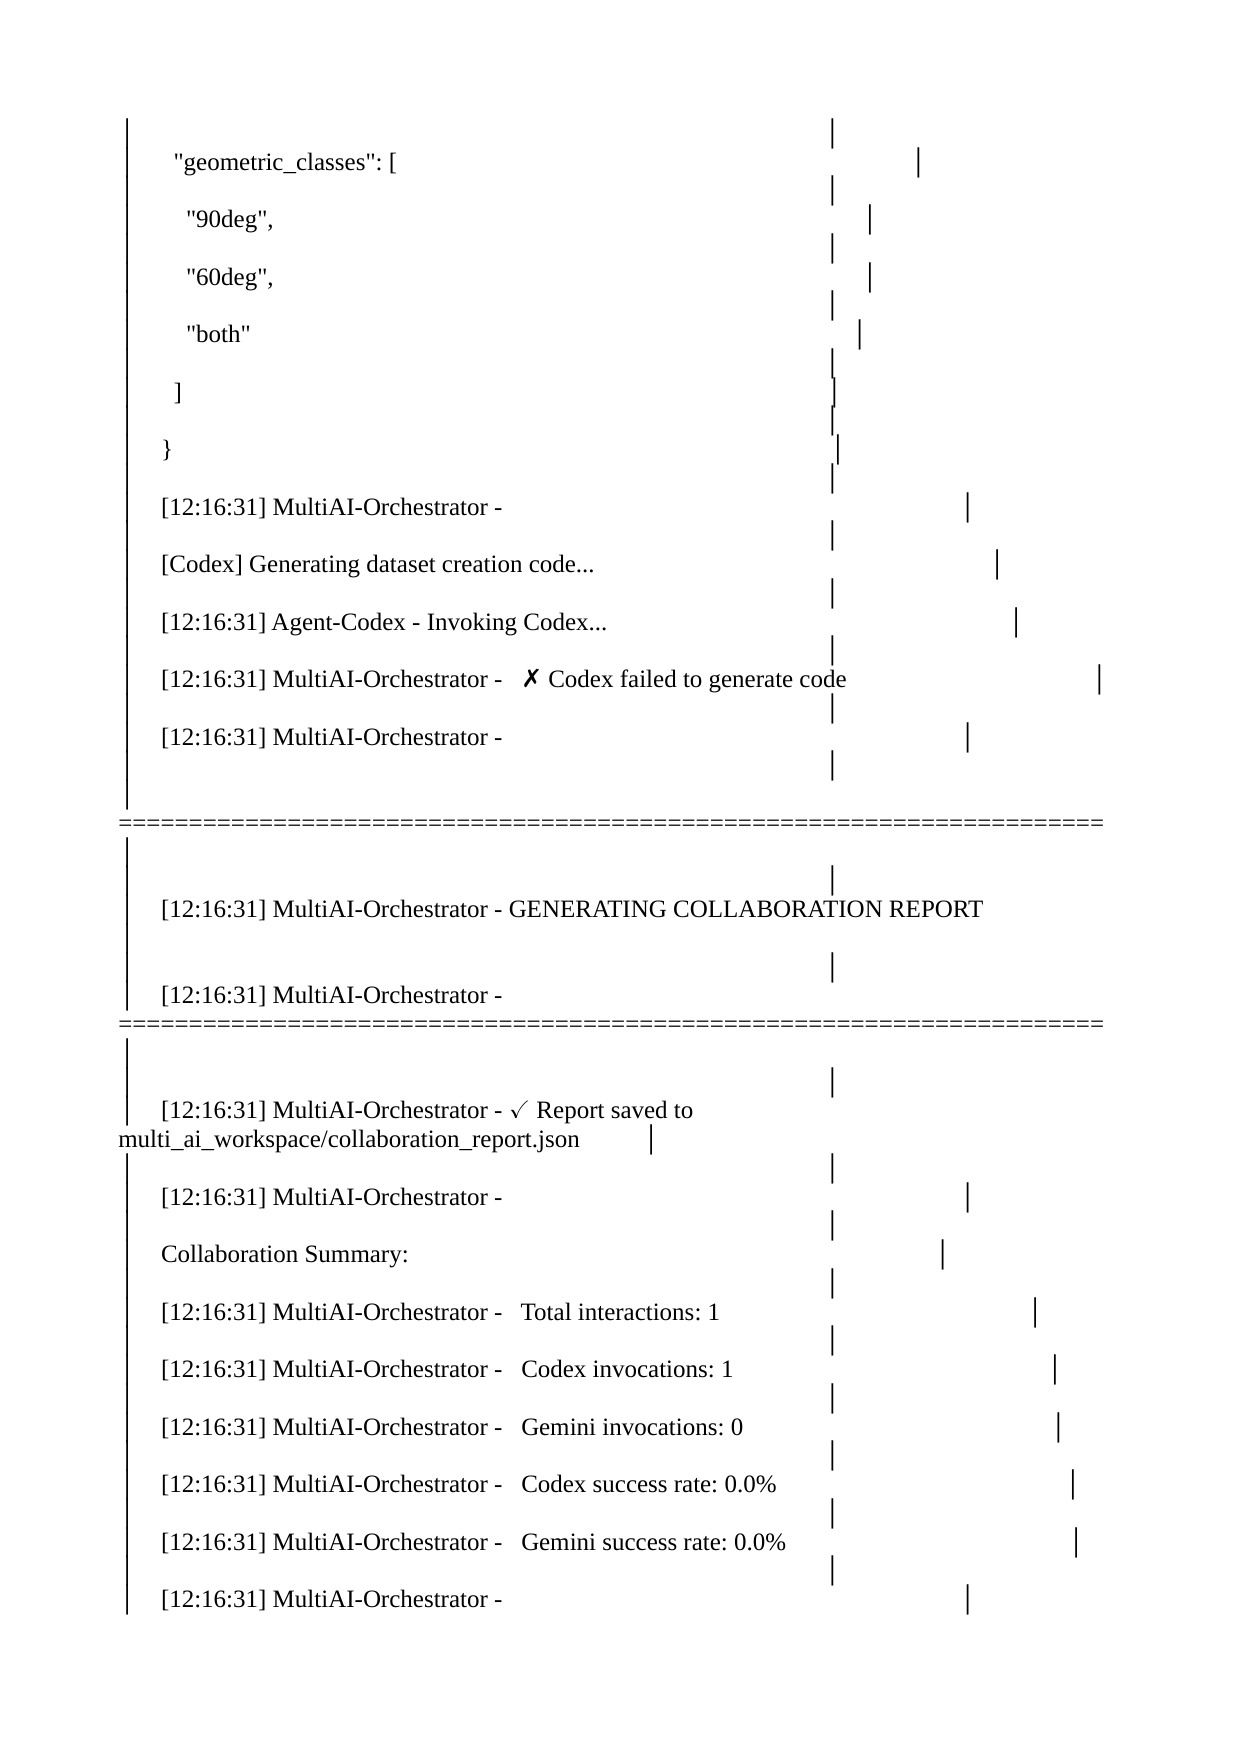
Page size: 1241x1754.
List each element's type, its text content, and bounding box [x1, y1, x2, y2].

text │ } │ [839, 434, 1122, 463]
text │ [12:16:31] MultiAI-Orchestrator - │ [128, 492, 966, 521]
text │ │ [833, 348, 1122, 377]
text │ [12:16:31] MultiAI-Orchestrator - Total interactions: 1 │ [128, 1297, 1034, 1326]
text │ │ [128, 521, 831, 549]
text │ │ [128, 348, 831, 377]
text │ │ [128, 1441, 831, 1469]
text │ │ [128, 1153, 831, 1182]
text │ │ [128, 952, 831, 981]
text │ │ [118, 463, 126, 492]
text │ │ [128, 693, 831, 722]
text │ │ [833, 1153, 1122, 1182]
text │ } │ [118, 434, 126, 463]
text │ │ [128, 1211, 831, 1239]
text │ │ [118, 1383, 126, 1412]
text │ │ [118, 1153, 126, 1182]
text │ "60deg", │ [128, 262, 869, 291]
text │ │ [128, 291, 831, 319]
text │ │ [118, 291, 126, 319]
text │ │ [128, 1067, 831, 1096]
text │ │ [128, 233, 831, 262]
text │ │ [833, 118, 1122, 147]
text │ [Codex] Generating dataset creation code... │ [128, 549, 996, 578]
text │ │ [118, 348, 126, 377]
text │ │ [833, 463, 1122, 492]
text │ │ [128, 1498, 831, 1527]
text │ │ [118, 636, 126, 664]
text │ │ [833, 291, 1122, 319]
text │ [12:16:31] MultiAI-Orchestrator - │ [128, 722, 966, 751]
text │ │ [833, 1268, 1122, 1297]
text │ │ [833, 1067, 1122, 1096]
text │ [Codex] Generating dataset creation code... │ [998, 549, 1122, 578]
text │ Collaboration Summary: │ [128, 1239, 941, 1268]
text │ [12:16:31] MultiAI-Orchestrator - │ [968, 1584, 1122, 1613]
text │ [12:16:31] MultiAI-Orchestrator - ✗ Codex failed to generate code │ [128, 664, 1098, 693]
text │ [12:16:31] MultiAI-Orchestrator - Gemini invocations: 0 │ [128, 1412, 1057, 1441]
text │ │ [833, 1556, 1122, 1584]
text │ │ [833, 521, 1122, 549]
text │ [12:16:31] MultiAI-Orchestrator - Gemini success rate: 0.0% │ [1077, 1527, 1122, 1556]
text │ │ [128, 578, 831, 607]
text │ [12:16:31] MultiAI-Orchestrator - Gemini success rate: 0.0% │ [128, 1527, 1075, 1556]
text │ │ [118, 1067, 126, 1096]
text │ │ [833, 751, 1122, 779]
text │ │ [128, 1326, 831, 1354]
text │ │ [118, 578, 126, 607]
text │ │ [128, 751, 831, 779]
text │ [12:16:31] MultiAI-Orchestrator - GENERATING COLLABORATION REPORT │ [128, 894, 1122, 952]
text │ [12:16:31] MultiAI-Orchestrator - │ [968, 722, 1122, 751]
text │ ] │ [835, 377, 1122, 406]
text │ [12:16:31] MultiAI-Orchestrator - Codex invocations: 1 │ [1056, 1354, 1122, 1383]
text │ "geometric_classes": [ │ [128, 147, 917, 176]
text │ │ [128, 406, 831, 434]
text │ [12:16:31] Agent-Codex - Invoking Codex... │ [128, 607, 1015, 636]
text │ [12:16:31] MultiAI-Orchestrator - ====================================================================== │ [118, 981, 1122, 1067]
text │ │ [118, 1556, 126, 1584]
text │ │ [128, 866, 831, 894]
text │ [12:16:31] MultiAI-Orchestrator - │ [968, 1182, 1122, 1211]
text │ │ [118, 866, 126, 894]
text │ │ [128, 1556, 831, 1584]
text │ │ [128, 118, 831, 147]
text │ │ [833, 1383, 1122, 1412]
text │ │ [128, 1268, 831, 1297]
text │ "both" │ [118, 319, 126, 348]
text │ ] │ [118, 377, 126, 406]
text │ "90deg", │ [128, 204, 869, 233]
text │ [12:16:31] MultiAI-Orchestrator - Codex success rate: 0.0% │ [128, 1469, 1072, 1498]
text │ │ [833, 176, 1122, 204]
text │ │ [118, 1498, 126, 1527]
text │ } │ [128, 434, 837, 463]
text │ [12:16:31] MultiAI-Orchestrator - Total interactions: 1 │ [1036, 1297, 1122, 1326]
text │ │ [118, 233, 126, 262]
text │ "both" │ [860, 319, 1122, 348]
text │ [12:16:31] MultiAI-Orchestrator - Gemini invocations: 0 │ [1059, 1412, 1122, 1441]
text │ │ [833, 693, 1122, 722]
text │ [12:16:31] MultiAI-Orchestrator - │ [128, 1182, 966, 1211]
text │ │ [833, 1498, 1122, 1527]
text │ [12:16:31] MultiAI-Orchestrator - │ [128, 1584, 966, 1613]
text │ [12:16:31] MultiAI-Orchestrator - Codex success rate: 0.0% │ [1074, 1469, 1122, 1498]
text │ [12:16:31] Agent-Codex - Invoking Codex... │ [1017, 607, 1122, 636]
text │ │ [833, 406, 1122, 434]
text │ "both" │ [128, 319, 858, 348]
text │ │ [118, 751, 126, 779]
text │ "90deg", │ [871, 204, 1122, 233]
text │ [12:16:31] MultiAI-Orchestrator - ✓ Report saved to multi_ai_workspace/collaboration_report.json │ [118, 1096, 1122, 1153]
text │ "60deg", │ [871, 262, 1122, 291]
text │ │ [833, 866, 1122, 894]
text │ │ [118, 1211, 126, 1239]
text │ │ [128, 636, 831, 664]
text │ │ [128, 1383, 831, 1412]
text │ │ [118, 176, 126, 204]
text │ │ [833, 233, 1122, 262]
text │ │ [118, 521, 126, 549]
text │ │ [833, 1441, 1122, 1469]
text │ │ [118, 406, 126, 434]
text │ │ [833, 636, 1122, 664]
text │ "geometric_classes": [ │ [919, 147, 1122, 176]
text │ │ [118, 1441, 126, 1469]
text │ │ [128, 463, 831, 492]
text │ ====================================================================== │ [118, 779, 1122, 866]
text │ │ [833, 1326, 1122, 1354]
text │ │ [833, 1211, 1122, 1239]
text │ │ [833, 952, 1122, 981]
text │ [12:16:31] MultiAI-Orchestrator - Codex invocations: 1 │ [128, 1354, 1054, 1383]
text │ Collaboration Summary: │ [943, 1239, 1122, 1268]
text │ ] │ [128, 377, 833, 406]
text │ │ [128, 176, 831, 204]
text │ │ [833, 578, 1122, 607]
text │ │ [118, 693, 126, 722]
text │ │ [118, 952, 126, 981]
text │ │ [118, 118, 126, 147]
text │ │ [118, 1326, 126, 1354]
text │ │ [118, 1268, 126, 1297]
text │ [12:16:31] MultiAI-Orchestrator - │ [968, 492, 1122, 521]
